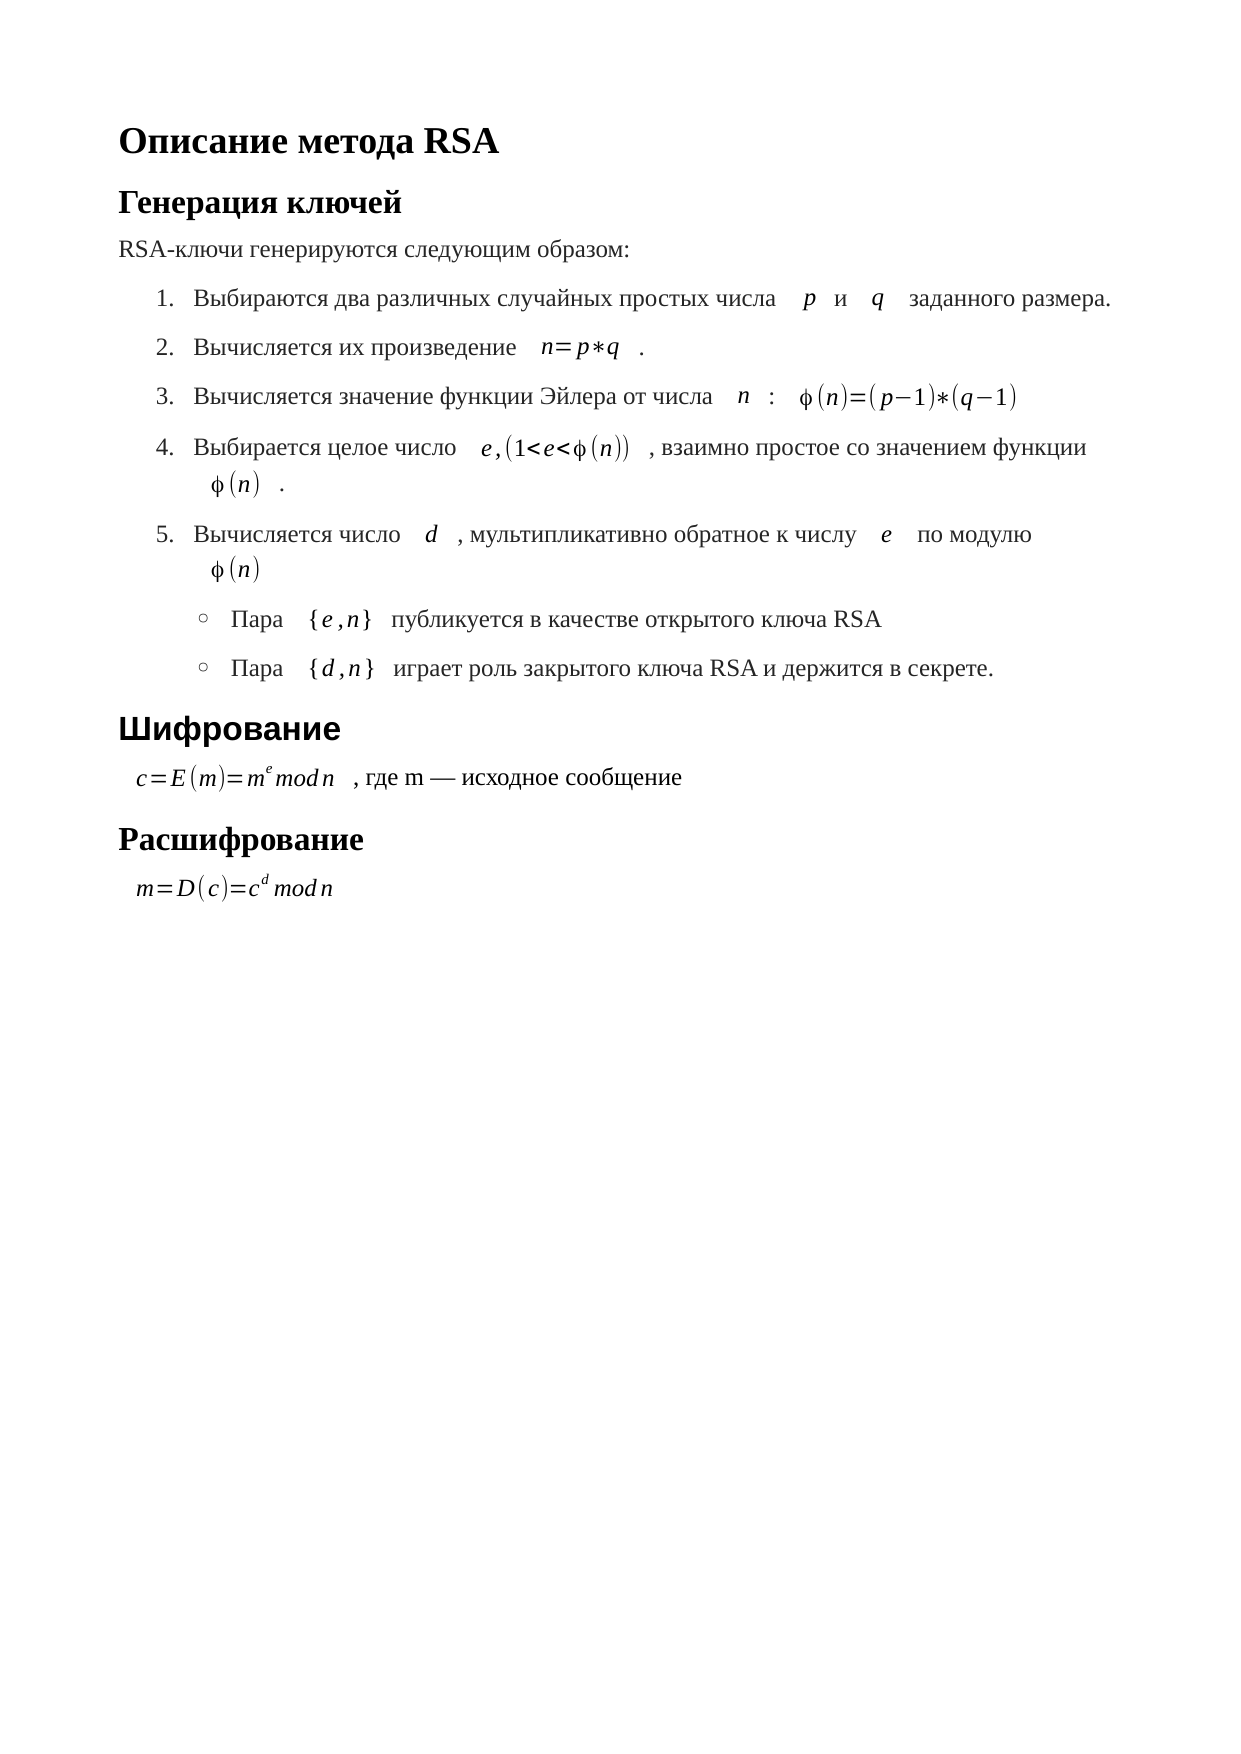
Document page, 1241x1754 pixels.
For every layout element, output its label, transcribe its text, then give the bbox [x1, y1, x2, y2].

text RSA-ключи генерируются следующим образом: [118, 234, 1122, 262]
subtitle Расшифрование [118, 819, 1122, 858]
list Вычисляется их произведение . [156, 332, 1122, 361]
list Пара играет роль закрытого ключа RSA и держится в секрете. [193, 653, 1122, 682]
list Пара публикуется в качестве открытого ключа RSA [193, 604, 1122, 633]
list Вычисляется число , мультипликативно обратное к числу по модулю [156, 519, 1122, 584]
list Вычисляется значение функции Эйлера от числа : [156, 381, 1122, 412]
subtitle Описание метода RSA [118, 118, 1122, 162]
list Выбирается целое число , взаимно простое со значением функции . [156, 432, 1122, 499]
list Выбираются два различных случайных простых числа и заданного размера. [156, 283, 1122, 312]
subtitle Шифрование [118, 708, 1122, 747]
text , где m — исходное сообщение [118, 759, 1122, 793]
subtitle Генерация ключей [118, 183, 1122, 221]
